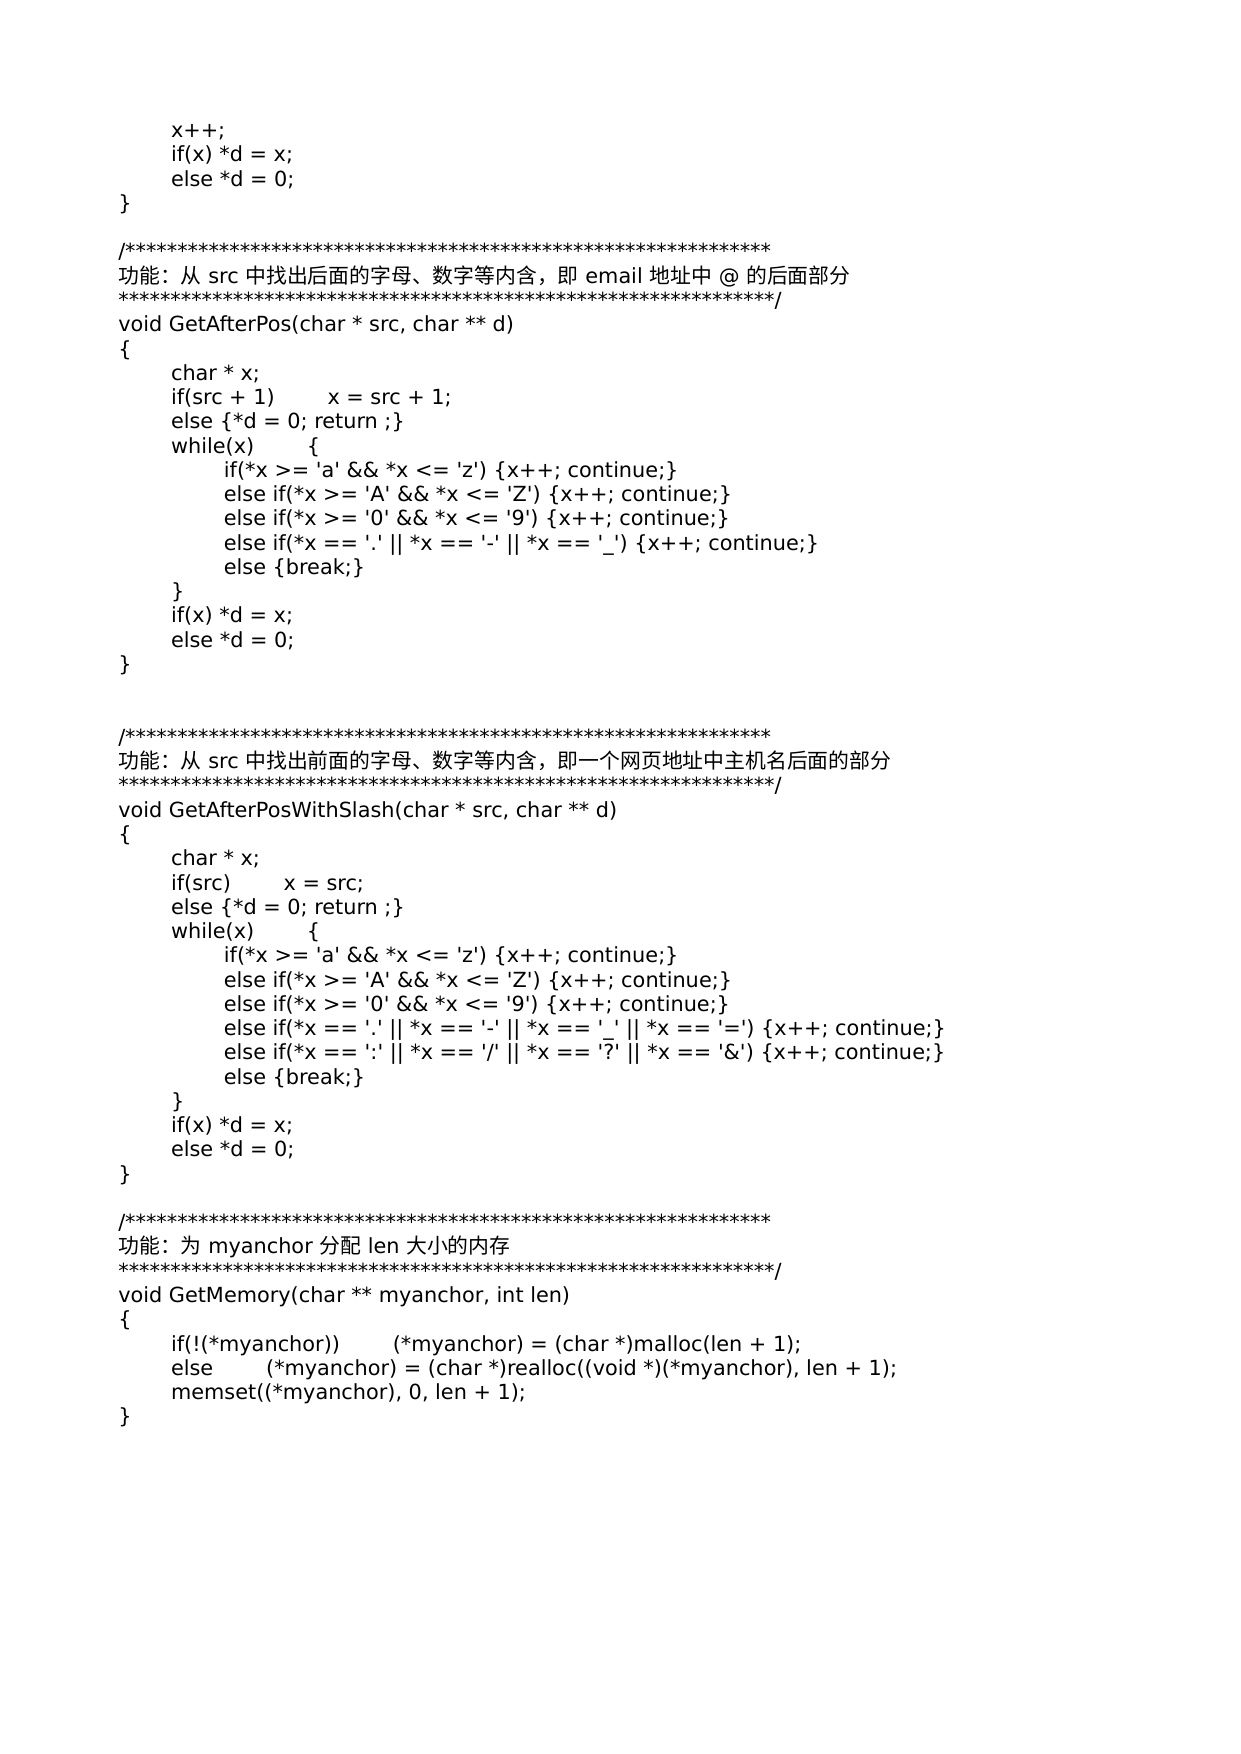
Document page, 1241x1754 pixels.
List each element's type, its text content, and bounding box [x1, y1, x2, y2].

text { [118, 1307, 1122, 1332]
text ***************************************************************/ [118, 288, 1122, 312]
text } [118, 579, 1122, 603]
text if(src + 1) x = src + 1; [118, 385, 1122, 409]
text else if(*x >= 'A' && *x <= 'Z') {x++; continue;} [118, 482, 1122, 506]
text 功能：从 src 中找出前面的字母、数字等内含，即一个网页地址中主机名后面的部分 [118, 749, 1122, 773]
text } [118, 1404, 1122, 1429]
text { [118, 337, 1122, 361]
text void GetAfterPos(char * src, char ** d) [118, 312, 1122, 337]
text memset((*myanchor), 0, len + 1); [118, 1380, 1122, 1404]
text } [118, 1162, 1122, 1186]
text else if(*x >= '0' && *x <= '9') {x++; continue;} [118, 992, 1122, 1016]
text ***************************************************************/ [118, 773, 1122, 798]
text if(x) *d = x; [118, 1113, 1122, 1137]
text char * x; [118, 846, 1122, 871]
text if(x) *d = x; [118, 142, 1122, 167]
text if(src) x = src; [118, 871, 1122, 895]
text else if(*x == '.' || *x == '-' || *x == '_' || *x == '=') {x++; continue;} [118, 1016, 1122, 1040]
text void GetMemory(char ** myanchor, int len) [118, 1283, 1122, 1307]
text void GetAfterPosWithSlash(char * src, char ** d) [118, 798, 1122, 822]
text while(x) { [118, 919, 1122, 943]
text 功能：为 myanchor 分配 len 大小的内存 [118, 1234, 1122, 1259]
text else *d = 0; [118, 1137, 1122, 1162]
text else if(*x >= 'A' && *x <= 'Z') {x++; continue;} [118, 968, 1122, 992]
text } [118, 652, 1122, 676]
text else if(*x == '.' || *x == '-' || *x == '_') {x++; continue;} [118, 531, 1122, 555]
text else {*d = 0; return ;} [118, 895, 1122, 919]
text while(x) { [118, 434, 1122, 458]
text 功能：从 src 中找出后面的字母、数字等内含，即 email 地址中 @ 的后面部分 [118, 264, 1122, 288]
text char * x; [118, 361, 1122, 385]
text if(x) *d = x; [118, 603, 1122, 628]
text } [118, 1089, 1122, 1113]
text /************************************************************** [118, 1210, 1122, 1234]
text else *d = 0; [118, 628, 1122, 652]
text else *d = 0; [118, 167, 1122, 191]
text x++; [118, 118, 1122, 142]
text else if(*x >= '0' && *x <= '9') {x++; continue;} [118, 506, 1122, 531]
text } [118, 191, 1122, 215]
text if(*x >= 'a' && *x <= 'z') {x++; continue;} [118, 458, 1122, 482]
text ***************************************************************/ [118, 1259, 1122, 1283]
text if(!(*myanchor)) (*myanchor) = (char *)malloc(len + 1); [118, 1332, 1122, 1356]
text else (*myanchor) = (char *)realloc((void *)(*myanchor), len + 1); [118, 1356, 1122, 1380]
text else {*d = 0; return ;} [118, 409, 1122, 434]
text else {break;} [118, 1065, 1122, 1089]
text if(*x >= 'a' && *x <= 'z') {x++; continue;} [118, 943, 1122, 968]
text /************************************************************** [118, 239, 1122, 264]
text else if(*x == ':' || *x == '/' || *x == '?' || *x == '&') {x++; continue;} [118, 1040, 1122, 1065]
text /************************************************************** [118, 725, 1122, 749]
text else {break;} [118, 555, 1122, 579]
text { [118, 822, 1122, 846]
